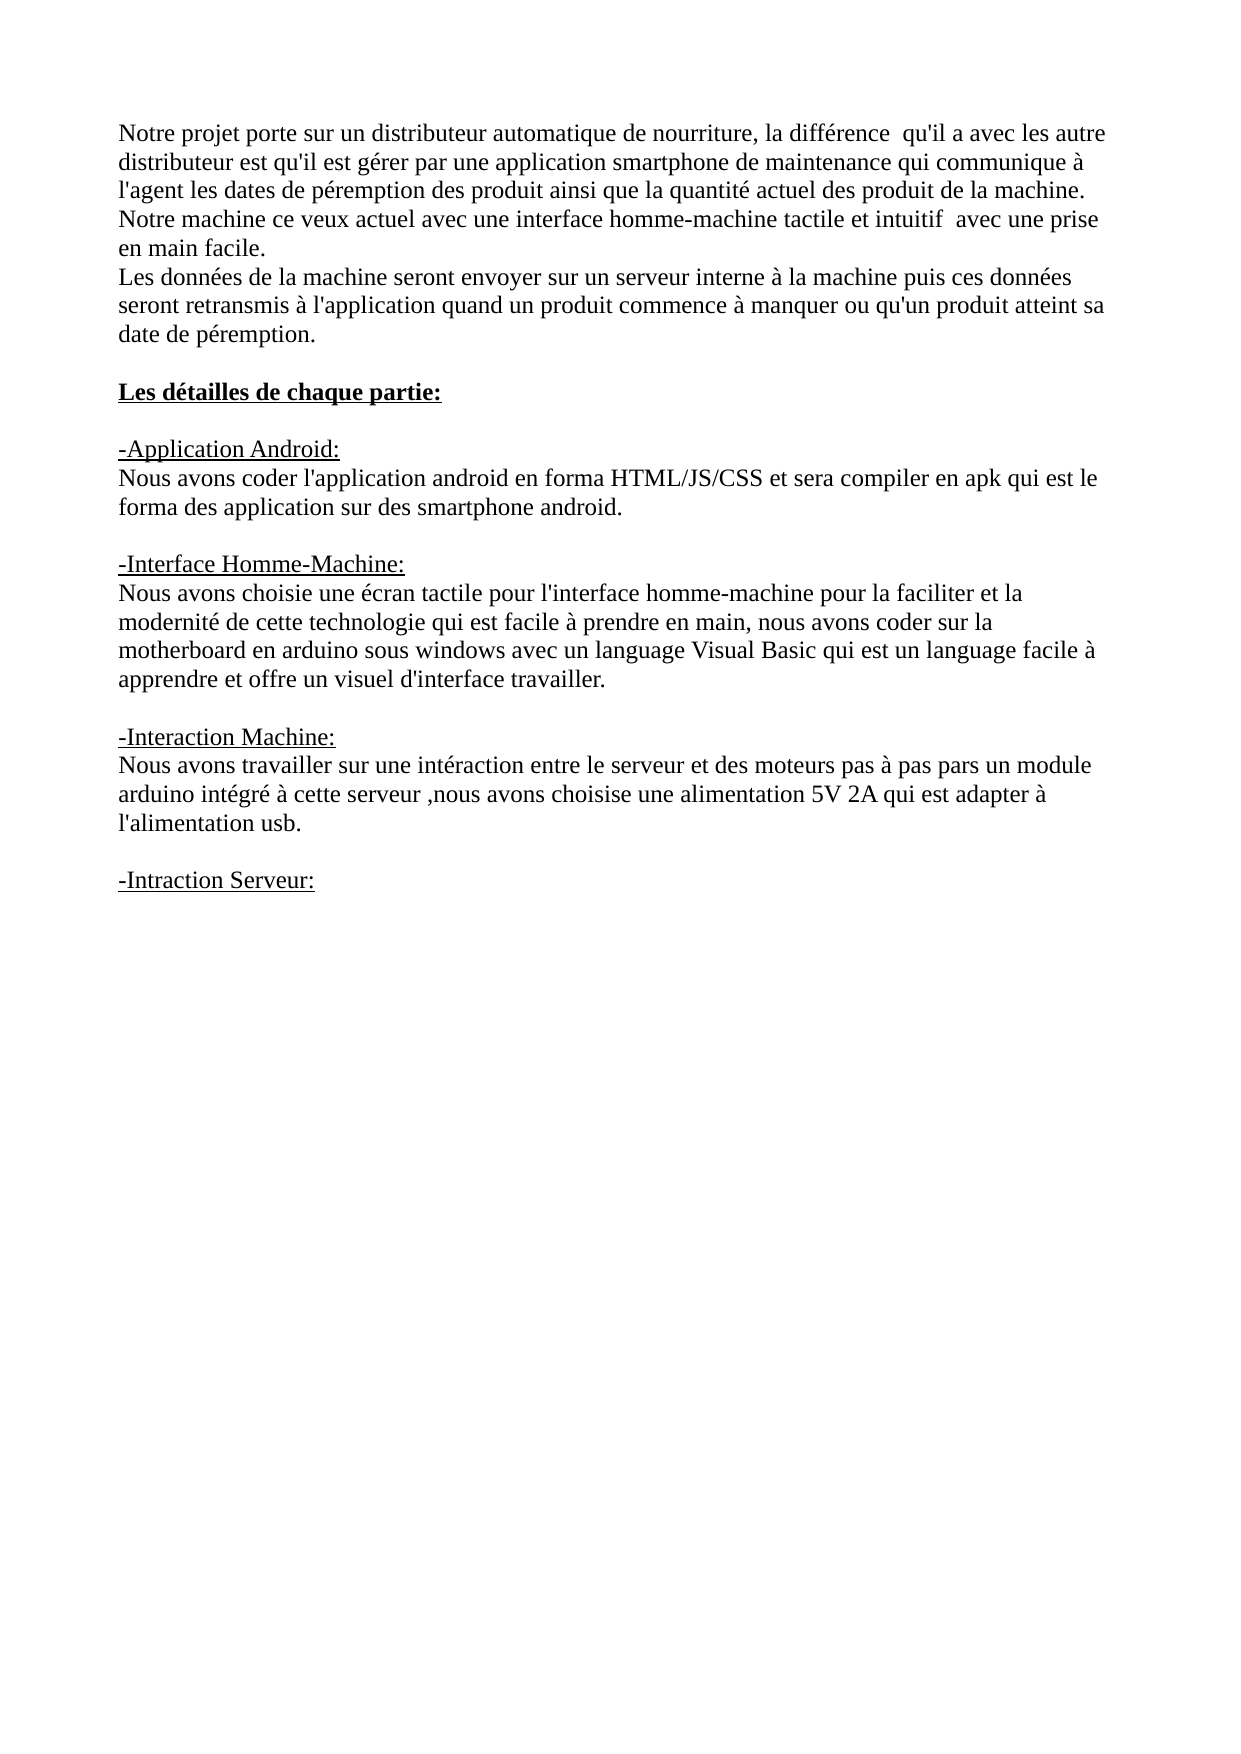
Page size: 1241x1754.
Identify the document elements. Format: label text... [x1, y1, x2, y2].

text Notre machine ce veux actuel avec une interface homme-machine tactile et intuitif avec une prise en main facile. [118, 204, 1122, 262]
text -Intraction Serveur: [118, 866, 1122, 894]
text -Interface Homme-Machine: [118, 549, 1122, 578]
text Nous avons coder l'application android en forma HTML/JS/CSS et sera compiler en apk qui est le forma des application sur des smartphone android. [118, 463, 1122, 521]
text Les détailles de chaque partie: [118, 377, 1122, 406]
text Nous avons choisie une écran tactile pour l'interface homme-machine pour la faciliter et la modernité de cette technologie qui est facile à prendre en main, nous avons coder sur la motherboard en arduino sous windows avec un language Visual Basic qui est un language facile à apprendre et offre un visuel d'interface travailler. [118, 578, 1122, 693]
text -Interaction Machine: [118, 722, 1122, 751]
text Notre projet porte sur un distributeur automatique de nourriture, la différence qu'il a avec les autre distributeur est qu'il est gérer par une application smartphone de maintenance qui communique à l'agent les dates de péremption des produit ainsi que la quantité actuel des produit de la machine. [118, 118, 1122, 204]
text Les données de la machine seront envoyer sur un serveur interne à la machine puis ces données seront retransmis à l'application quand un produit commence à manquer ou qu'un produit atteint sa date de péremption. [118, 262, 1122, 348]
text Nous avons travailler sur une intéraction entre le serveur et des moteurs pas à pas pars un module arduino intégré à cette serveur ,nous avons choisise une alimentation 5V 2A qui est adapter à l'alimentation usb. [118, 751, 1122, 837]
text -Application Android: [118, 434, 1122, 463]
